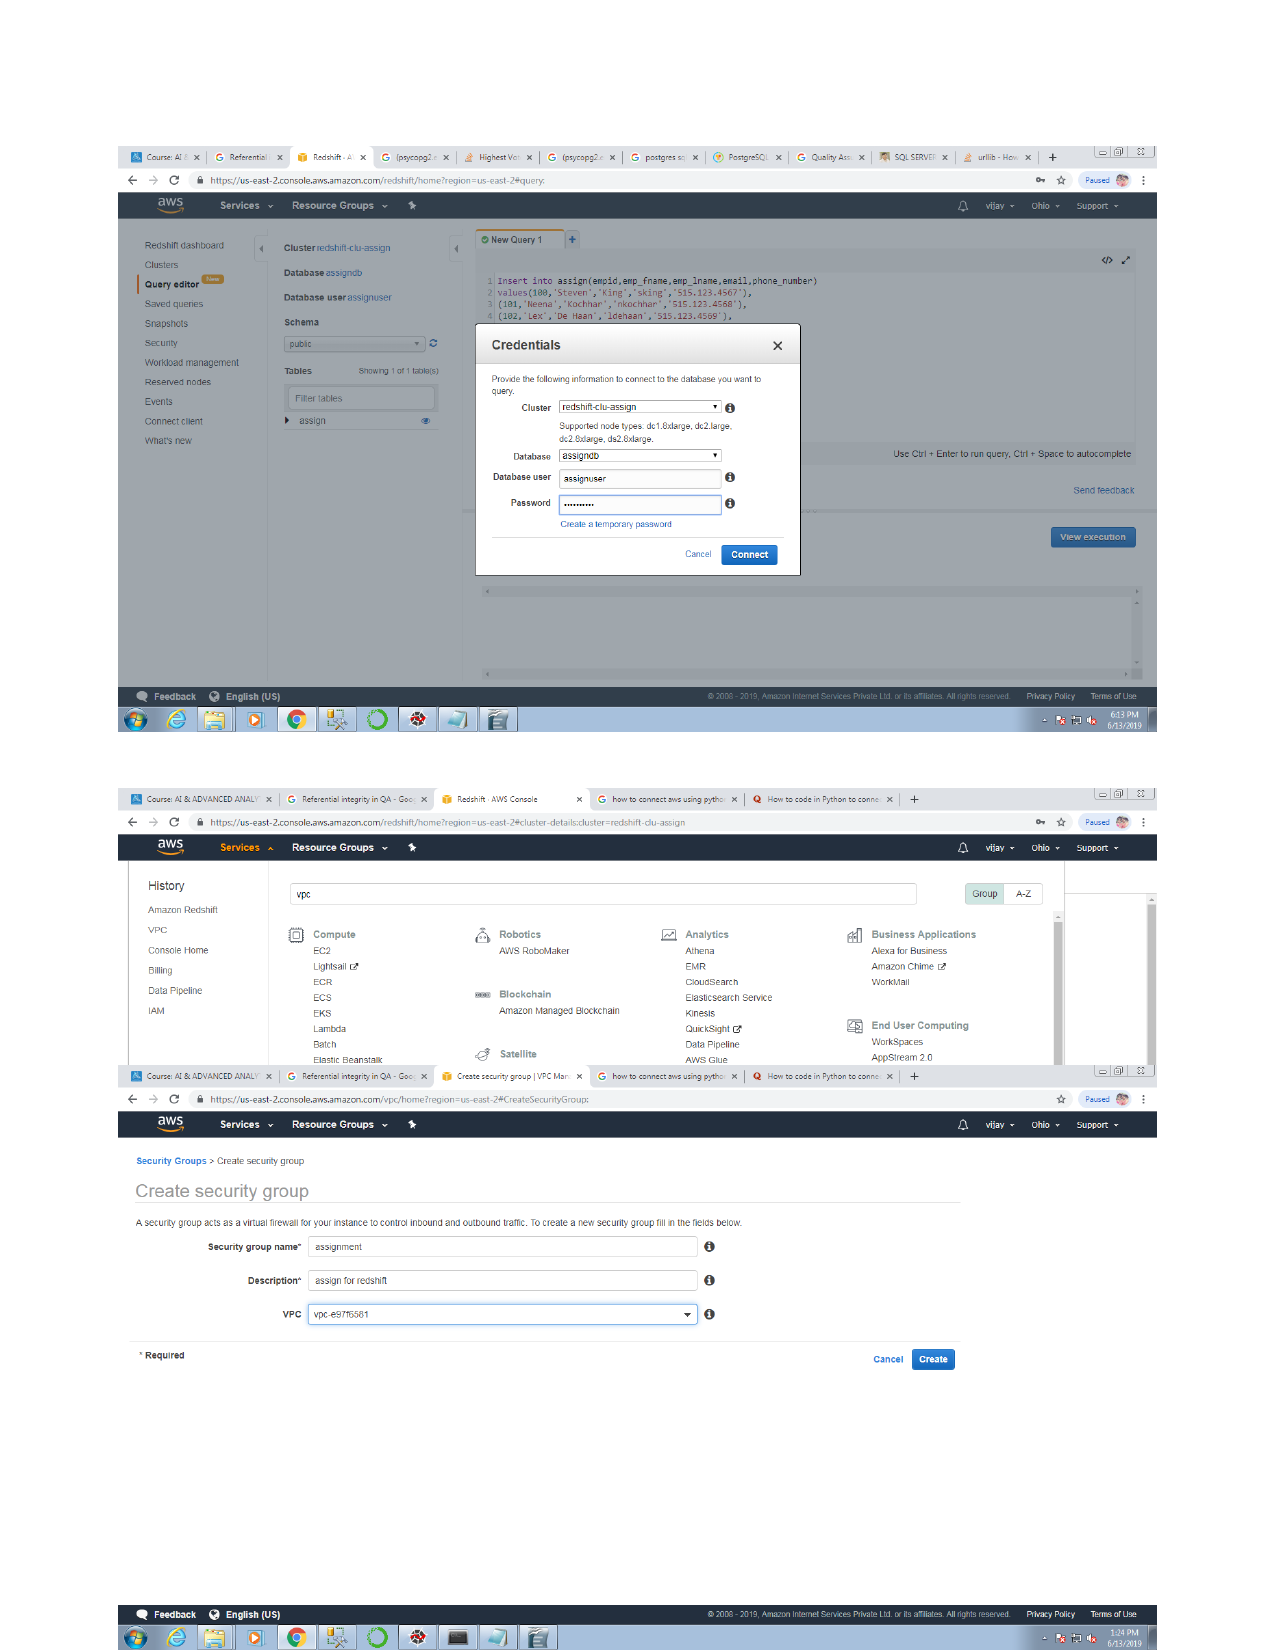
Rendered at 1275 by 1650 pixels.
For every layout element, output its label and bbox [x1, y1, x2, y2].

picture [118, 788, 1157, 1650]
picture [118, 146, 1157, 732]
